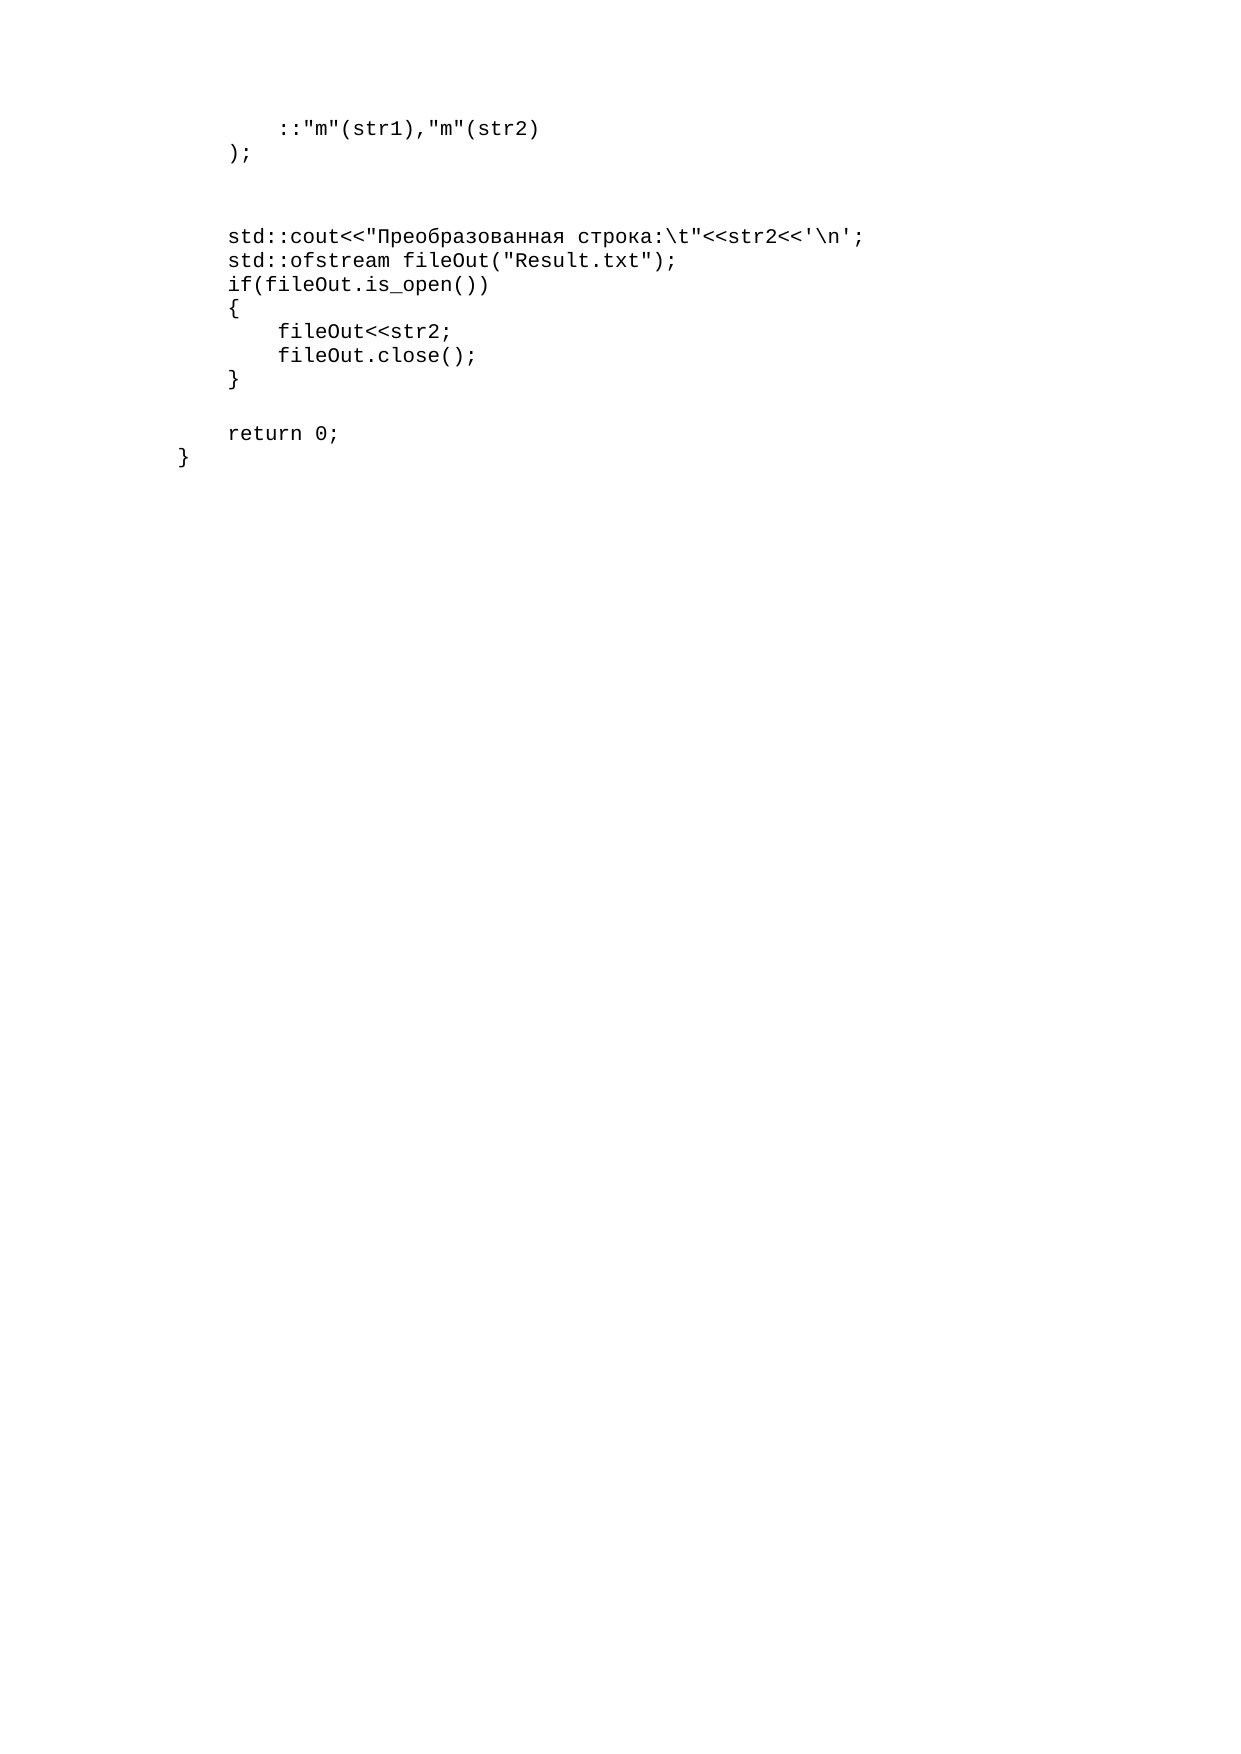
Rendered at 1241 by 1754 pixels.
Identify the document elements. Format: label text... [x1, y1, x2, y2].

text fileOut.close(); [177, 345, 1152, 368]
text std::cout<<"Преобразованная строка:\t"<<str2<<'\n'; [177, 226, 1152, 250]
text if(fileOut.is_open()) [177, 274, 1152, 297]
text std::ofstream fileOut("Result.txt"); [177, 250, 1152, 274]
text { [177, 297, 1152, 321]
text ::"m"(str1),"m"(str2) [177, 118, 1152, 142]
text return 0; [177, 422, 1152, 446]
text } [177, 368, 1152, 392]
text ); [177, 142, 1152, 165]
text fileOut<<str2; [177, 321, 1152, 345]
text } [177, 446, 1152, 470]
